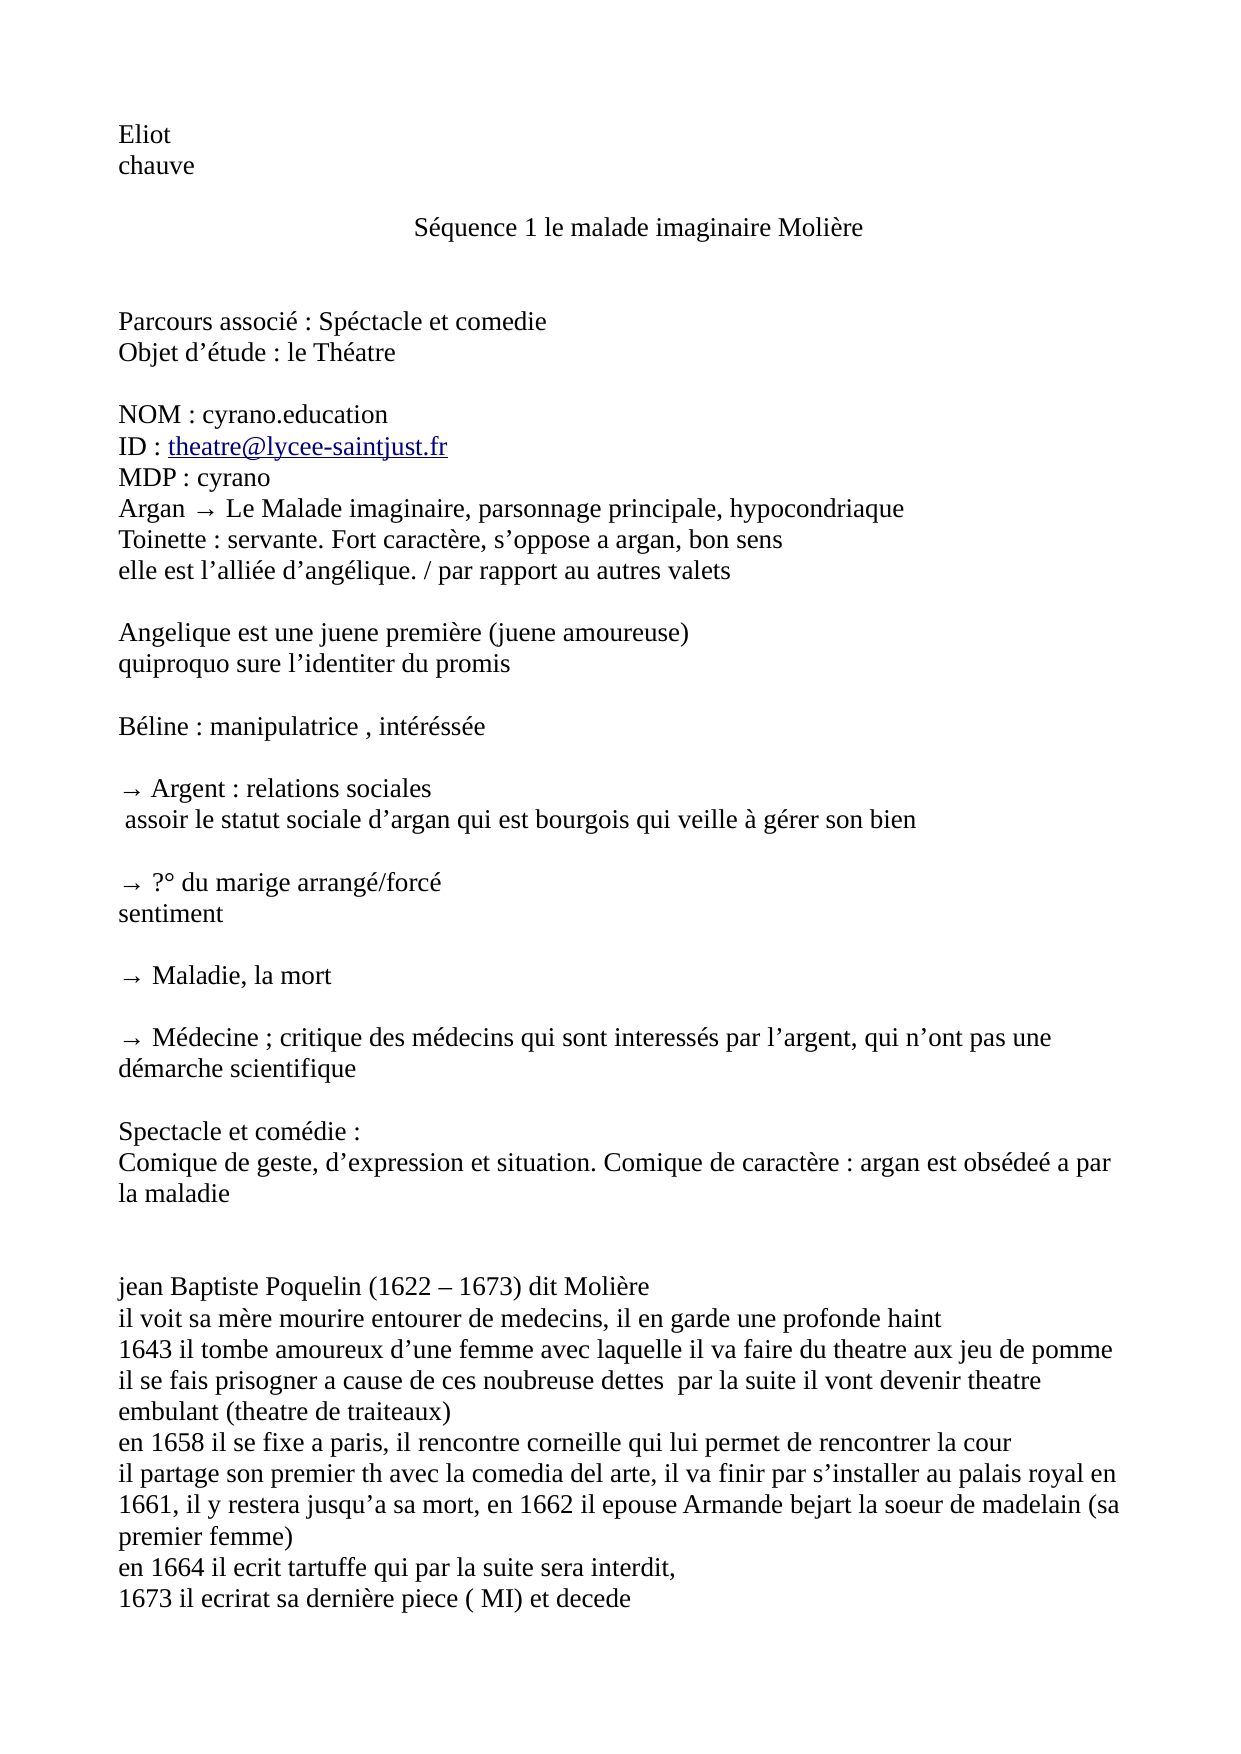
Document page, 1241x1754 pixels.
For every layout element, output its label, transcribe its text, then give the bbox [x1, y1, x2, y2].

text Objet d’étude : le Théatre [118, 336, 1122, 367]
text → Maladie, la mort [118, 959, 1122, 990]
text Toinette : servante. Fort caractère, s’oppose a argan, bon sens [118, 523, 1122, 554]
text il voit sa mère mourire entourer de medecins, il en garde une profonde haint [118, 1302, 1122, 1333]
text MDP : cyrano [118, 461, 1122, 492]
text sentiment [118, 897, 1122, 928]
text → ?° du marige arrangé/forcé [118, 866, 1122, 897]
text Angelique est une juene première (juene amoureuse) [118, 616, 1122, 648]
text Eliot [118, 118, 1122, 149]
text Spectacle et comédie : [118, 1115, 1122, 1146]
text ID : theatre@lycee-saintjust.fr [118, 429, 1122, 461]
text quiproquo sure l’identiter du promis [118, 648, 1122, 679]
text NOM : cyrano.education [118, 398, 1122, 429]
text assoir le statut sociale d’argan qui est bourgois qui veille à gérer son bien [118, 803, 1122, 834]
text Parcours associé : Spéctacle et comedie [118, 305, 1122, 336]
text jean Baptiste Poquelin (1622 – 1673) dit Molière [118, 1271, 1122, 1302]
text 1643 il tombe amoureux d’une femme avec laquelle il va faire du theatre aux jeu de pomme [118, 1333, 1122, 1364]
text Argan → Le Malade imaginaire, parsonnage principale, hypocondriaque [118, 492, 1122, 523]
text il partage son premier th avec la comedia del arte, il va finir par s’installer au palais royal en 1661, il y restera jusqu’a sa mort, en 1662 il epouse Armande bejart la soeur de madelain (sa premier femme) [118, 1457, 1122, 1551]
text Séquence 1 le malade imaginaire Molière [118, 212, 1122, 243]
text 1673 il ecrirat sa dernière piece ( MI) et decede [118, 1582, 1122, 1613]
text Béline : manipulatrice , intéréssée [118, 710, 1122, 741]
text Comique de geste, d’expression et situation. Comique de caractère : argan est obsédeé a par la maladie [118, 1146, 1122, 1208]
text elle est l’alliée d’angélique. / par rapport au autres valets [118, 554, 1122, 585]
text il se fais prisogner a cause de ces noubreuse dettes par la suite il vont devenir theatre embulant (theatre de traiteaux) [118, 1364, 1122, 1426]
text → Argent : relations sociales [118, 772, 1122, 803]
text chauve [118, 149, 1122, 180]
text en 1664 il ecrit tartuffe qui par la suite sera interdit, [118, 1551, 1122, 1582]
text → Médecine ; critique des médecins qui sont interessés par l’argent, qui n’ont pas une démarche scientifique [118, 1021, 1122, 1084]
text en 1658 il se fixe a paris, il rencontre corneille qui lui permet de rencontrer la cour [118, 1426, 1122, 1457]
